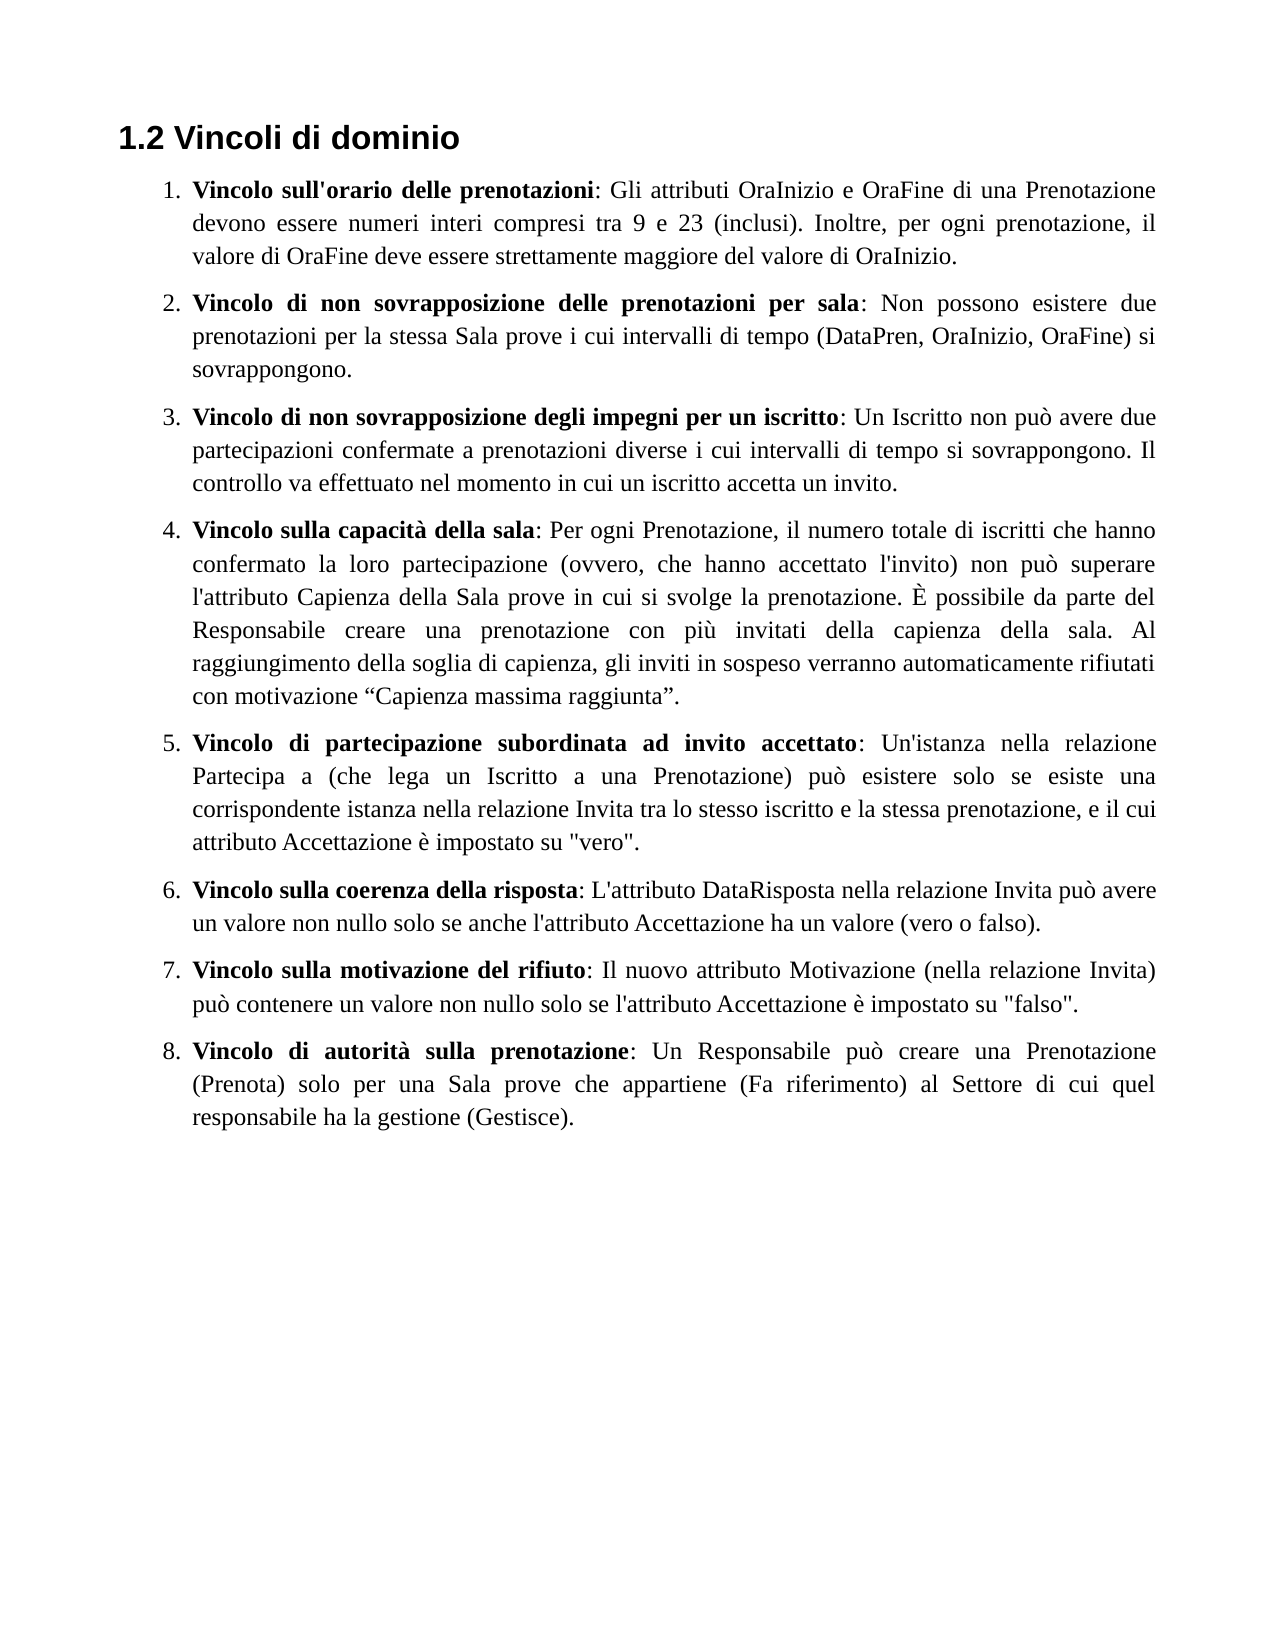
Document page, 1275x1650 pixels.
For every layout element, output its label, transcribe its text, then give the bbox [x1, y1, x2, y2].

list Vincolo di autorità sulla prenotazione: Un Responsabile può creare una Prenotazione (Prenota) solo per una Sala prove che appartiene (Fa riferimento) al Settore di cui quel responsabile ha la gestione (Gestisce). [162, 1036, 1157, 1131]
list Vincolo sull'orario delle prenotazioni: Gli attributi OraInizio e OraFine di una Prenotazione devono essere numeri interi compresi tra 9 e 23 (inclusi). Inoltre, per ogni prenotazione, il valore di OraFine deve essere strettamente maggiore del valore di OraInizio. [162, 175, 1157, 269]
list Vincolo di non sovrapposizione delle prenotazioni per sala: Non possono esistere due prenotazioni per la stessa Sala prove i cui intervalli di tempo (DataPren, OraInizio, OraFine) si sovrappongono. [162, 288, 1157, 383]
subtitle 1.2 Vincoli di dominio [118, 118, 1157, 157]
list Vincolo sulla motivazione del rifiuto: Il nuovo attributo Motivazione (nella relazione Invita) può contenere un valore non nullo solo se l'attributo Accettazione è impostato su "falso". [162, 956, 1157, 1017]
list Vincolo di non sovrapposizione degli impegni per un iscritto: Un Iscritto non può avere due partecipazioni confermate a prenotazioni diverse i cui intervalli di tempo si sovrappongono. Il controllo va effettuato nel momento in cui un iscritto accetta un invito. [162, 402, 1157, 497]
list Vincolo sulla coerenza della risposta: L'attributo DataRisposta nella relazione Invita può avere un valore non nullo solo se anche l'attributo Accettazione ha un valore (vero o falso). [162, 875, 1157, 937]
list Vincolo di partecipazione subordinata ad invito accettato: Un'istanza nella relazione Partecipa a (che lega un Iscritto a una Prenotazione) può esistere solo se esiste una corrispondente istanza nella relazione Invita tra lo stesso iscritto e la stessa prenotazione, e il cui attributo Accettazione è impostato su "vero". [162, 728, 1157, 856]
list Vincolo sulla capacità della sala: Per ogni Prenotazione, il numero totale di iscritti che hanno confermato la loro partecipazione (ovvero, che hanno accettato l'invito) non può superare l'attributo Capienza della Sala prove in cui si svolge la prenotazione. È possibile da parte del Responsabile creare una prenotazione con più invitati della capienza della sala. Al raggiungimento della soglia di capienza, gli inviti in sospeso verranno automaticamente rifiutati con motivazione “Capienza massima raggiunta”. [162, 516, 1157, 709]
